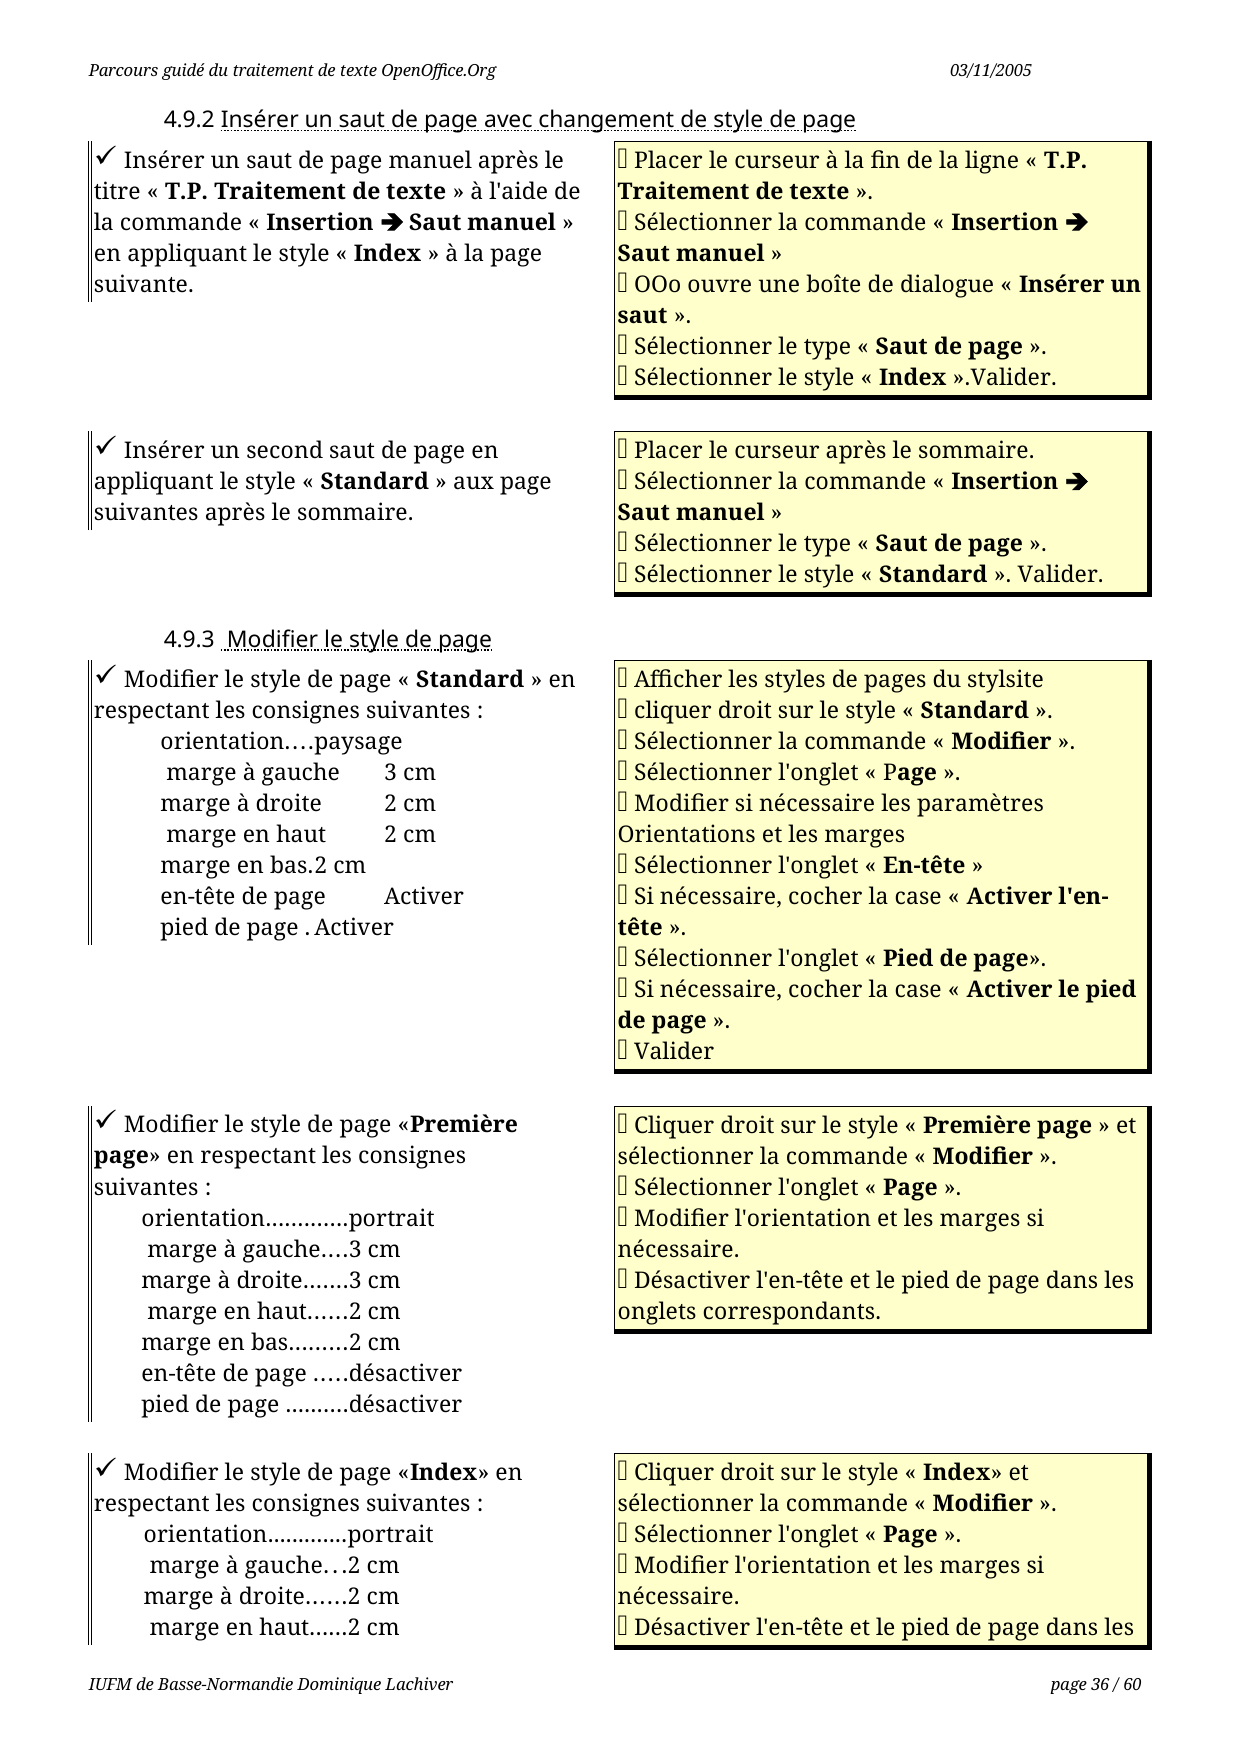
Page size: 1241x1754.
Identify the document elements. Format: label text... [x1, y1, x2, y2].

table_cell [89, 1422, 587, 1453]
table_cell [614, 1075, 1152, 1106]
table_cell [587, 400, 614, 431]
table_cell [89, 1075, 587, 1106]
subtitle Insérer un saut de page avec changement de style de page [163, 103, 1152, 134]
table_cell  Modifier le style de page «Index» en respectant les consignes suivantes : orientation portrait marge à gauche 2 cm marge à droite 2 cm marge en haut 2 cm marge en bas 2 cm en-tête de page désactiver pied de page désactiver [89, 1453, 587, 1650]
table_cell  Cliquer droit sur le style « Première page » et sélectionner la commande « Modifier ».  Sélectionner l'onglet « Page ».  Modifier l'orientation et les marges si nécessaire.  Désactiver l'en-tête et le pied de page dans les onglets correspondants. [614, 1334, 1152, 1422]
table_cell [614, 400, 1152, 431]
table_header [587, 141, 614, 400]
table_cell [614, 1422, 1152, 1453]
table_cell [587, 1453, 614, 1650]
subtitle Modifier le style de page [163, 622, 1152, 653]
table_cell  Modifier le style de page «Première page» en respectant les consignes suivantes : orientation portrait marge à gauche 3 cm marge à droite 3 cm marge en haut 2 cm marge en bas 2 cm en-tête de page désactiver pied de page désactiver [92, 1106, 587, 1422]
table_cell [587, 431, 614, 597]
table_header [587, 660, 614, 1074]
table_cell [587, 1075, 614, 1106]
table_cell [587, 1106, 614, 1422]
table_header  Insérer un saut de page manuel après le titre « T.P. Traitement de texte » à l'aide de la commande « Insertion  Saut manuel » en appliquant le style « Index » à la page suivante. [89, 141, 587, 400]
table_header  Modifier le style de page « Standard » en respectant les consignes suivantes : orientation paysage marge à gauche 3 cm marge à droite 2 cm marge en haut 2 cm marge en bas 2 cm en-tête de page Activer pied de page Activer [89, 660, 587, 1074]
table_cell  Insérer un second saut de page en appliquant le style « Standard » aux page suivantes après le sommaire. [89, 431, 587, 597]
table_cell [89, 400, 587, 431]
table_cell [587, 1422, 614, 1453]
